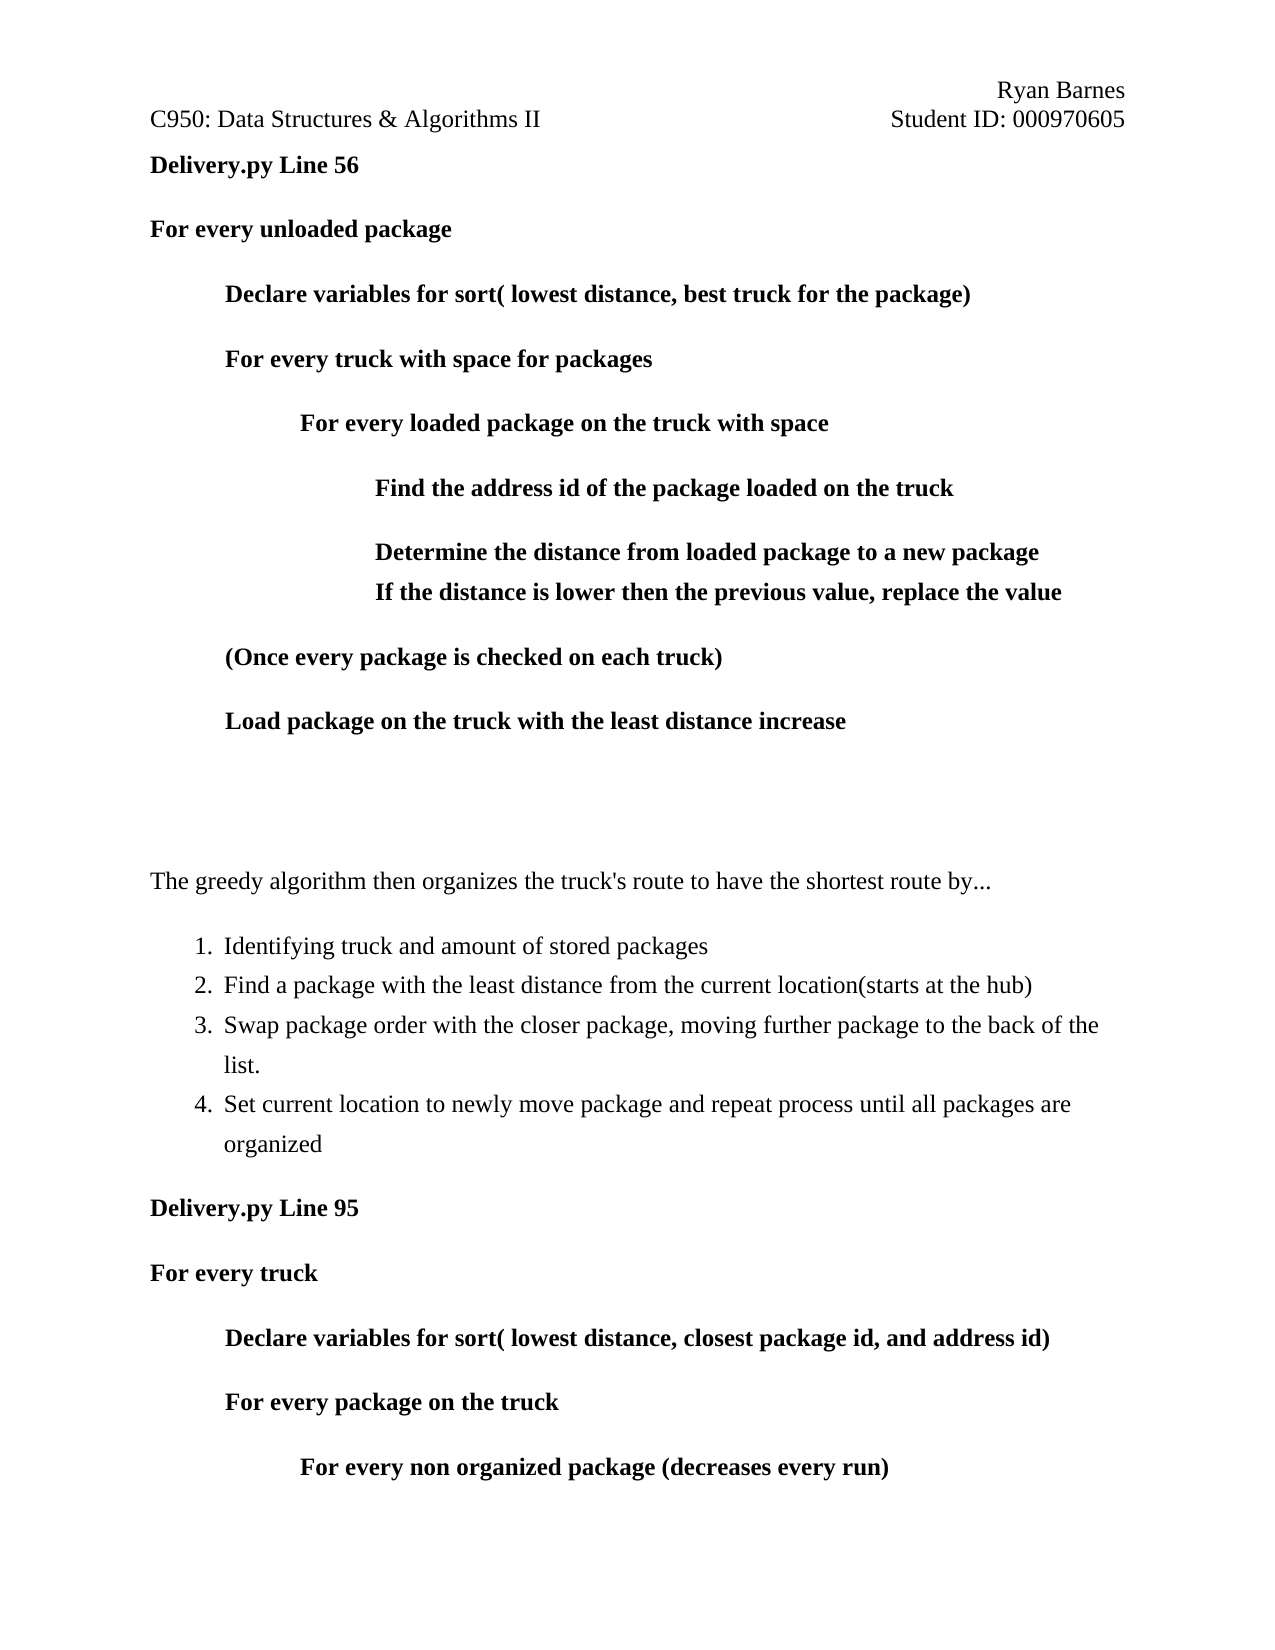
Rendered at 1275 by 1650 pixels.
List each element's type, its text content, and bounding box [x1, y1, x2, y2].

text The greedy algorithm then organizes the truck's route to have the shortest route by... [150, 866, 1125, 895]
text For every package on the truck [150, 1387, 1125, 1416]
text Delivery.py Line 95 [150, 1193, 1125, 1222]
text For every non organized package (decreases every run) [150, 1452, 1125, 1481]
text Declare variables for sort( lowest distance, closest package id, and address id) [150, 1323, 1125, 1351]
text Load package on the truck with the least distance increase [150, 706, 1125, 735]
text Delivery.py Line 56 [150, 150, 1125, 179]
text Determine the distance from loaded package to a new package If the distance is lower then the previous value, replace the value [150, 537, 1125, 606]
text For every truck with space for packages [150, 344, 1125, 372]
list Swap package order with the closer package, moving further package to the back of the list. [194, 1010, 1125, 1078]
list Identifying truck and amount of stored packages [194, 931, 1125, 960]
text For every loaded package on the truck with space [150, 408, 1125, 437]
text For every truck [150, 1258, 1125, 1287]
list Find a package with the least distance from the current location(starts at the hub) [194, 971, 1125, 999]
text (Once every package is checked on each truck) [150, 642, 1125, 670]
list Set current location to newly move package and repeat process until all packages are organized [194, 1089, 1125, 1158]
text Find the address id of the package loaded on the truck [150, 473, 1125, 502]
text For every unloaded package [150, 214, 1125, 243]
text Declare variables for sort( lowest distance, best truck for the package) [150, 279, 1125, 308]
